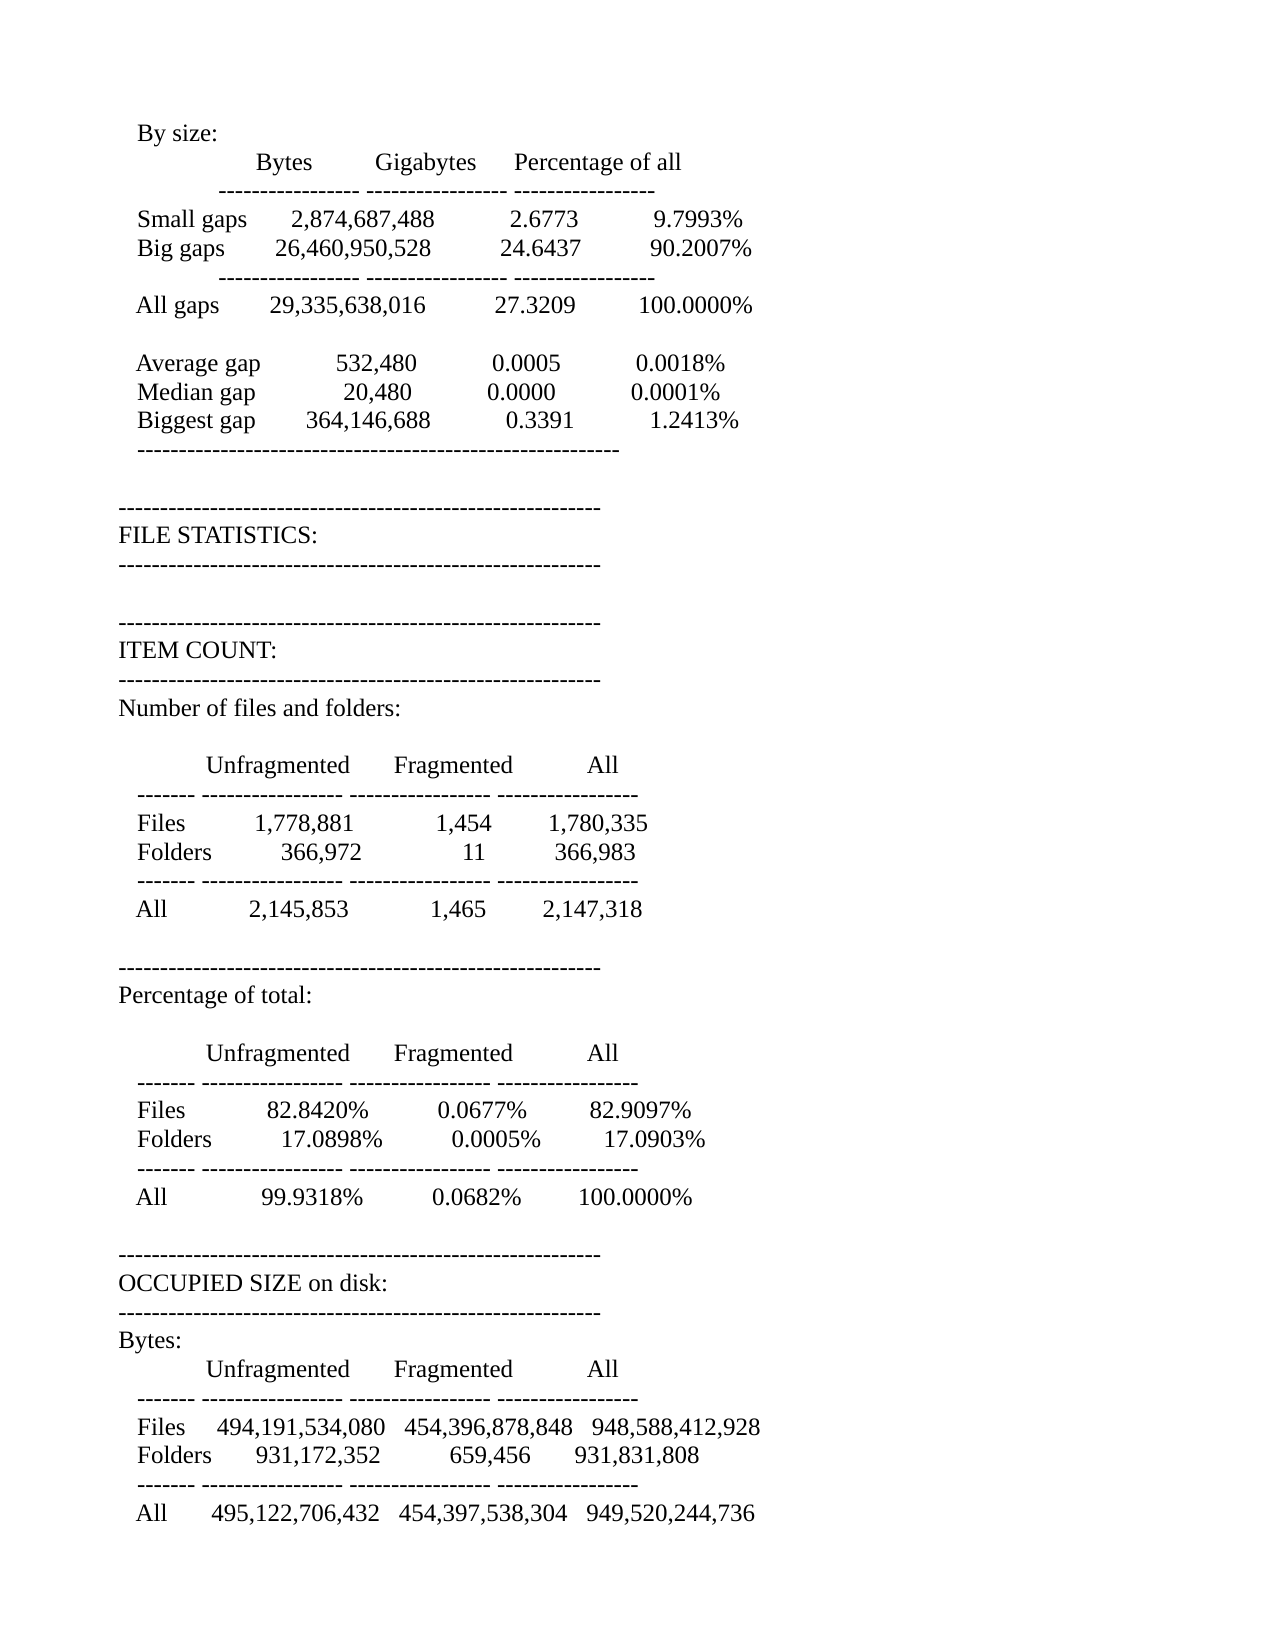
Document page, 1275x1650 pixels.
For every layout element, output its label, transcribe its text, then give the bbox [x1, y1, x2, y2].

text Files 1,778,881 1,454 1,780,335 [118, 808, 1157, 837]
text ------- ----------------- ----------------- ----------------- [118, 779, 1157, 808]
text ---------------------------------------------------------- [118, 549, 1157, 578]
text Bytes Gigabytes Percentage of all [118, 147, 1157, 176]
text ---------------------------------------------------------- [118, 952, 1157, 981]
text All gaps 29,335,638,016 27.3209 100.0000% [118, 291, 1157, 319]
text FILE STATISTICS: [118, 521, 1157, 549]
text ------- ----------------- ----------------- ----------------- [118, 1383, 1157, 1412]
text Small gaps 2,874,687,488 2.6773 9.7993% [118, 204, 1157, 233]
text Bytes: [118, 1326, 1157, 1354]
text ---------------------------------------------------------- [118, 664, 1157, 693]
text Folders 366,972 11 366,983 [118, 837, 1157, 866]
text ------- ----------------- ----------------- ----------------- [118, 1469, 1157, 1498]
text Average gap 532,480 0.0005 0.0018% [118, 348, 1157, 377]
text ITEM COUNT: [118, 636, 1157, 664]
text All 99.9318% 0.0682% 100.0000% [118, 1182, 1157, 1211]
text Unfragmented Fragmented All [118, 751, 1157, 779]
text Unfragmented Fragmented All [118, 1038, 1157, 1067]
text Files 494,191,534,080 454,396,878,848 948,588,412,928 [118, 1412, 1157, 1441]
text ---------------------------------------------------------- [118, 434, 1157, 463]
text All 2,145,853 1,465 2,147,318 [118, 894, 1157, 923]
text ----------------- ----------------- ----------------- [118, 176, 1157, 204]
text ---------------------------------------------------------- [118, 607, 1157, 636]
text ------- ----------------- ----------------- ----------------- [118, 1067, 1157, 1096]
text Folders 931,172,352 659,456 931,831,808 [118, 1441, 1157, 1469]
text Number of files and folders: [118, 693, 1157, 722]
text Unfragmented Fragmented All [118, 1354, 1157, 1383]
text Files 82.8420% 0.0677% 82.9097% [118, 1096, 1157, 1124]
text OCCUPIED SIZE on disk: [118, 1268, 1157, 1297]
text Median gap 20,480 0.0000 0.0001% [118, 377, 1157, 406]
text ---------------------------------------------------------- [118, 1297, 1157, 1326]
text ---------------------------------------------------------- [118, 1239, 1157, 1268]
text ------- ----------------- ----------------- ----------------- [118, 866, 1157, 894]
text By size: [118, 118, 1157, 147]
text All 495,122,706,432 454,397,538,304 949,520,244,736 [118, 1498, 1157, 1527]
text Folders 17.0898% 0.0005% 17.0903% [118, 1124, 1157, 1153]
text ------- ----------------- ----------------- ----------------- [118, 1153, 1157, 1182]
text Biggest gap 364,146,688 0.3391 1.2413% [118, 406, 1157, 434]
text Big gaps 26,460,950,528 24.6437 90.2007% [118, 233, 1157, 262]
text Percentage of total: [118, 981, 1157, 1009]
text ----------------- ----------------- ----------------- [118, 262, 1157, 291]
text ---------------------------------------------------------- [118, 492, 1157, 521]
